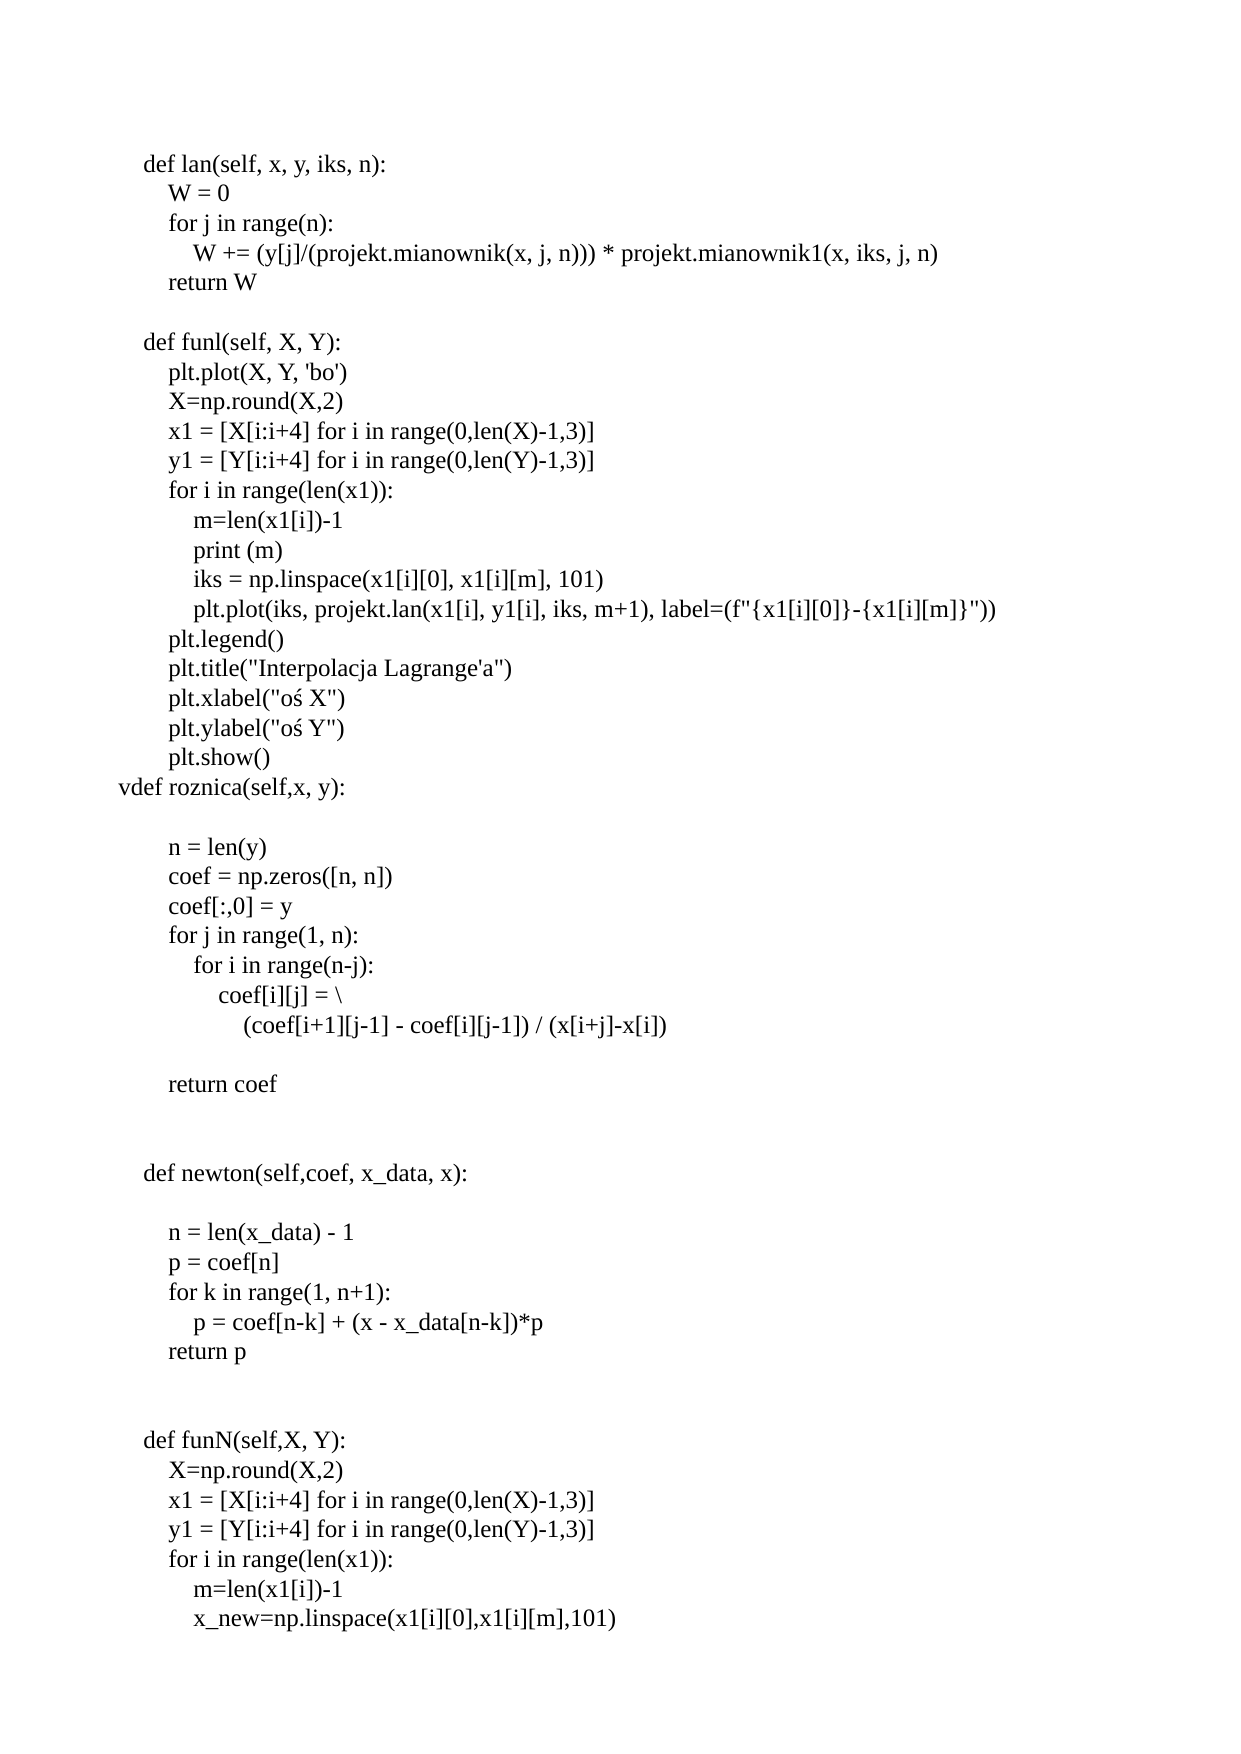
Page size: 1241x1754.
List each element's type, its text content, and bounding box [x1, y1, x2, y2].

text def roznica(self,x, y): [118, 771, 1122, 801]
text plt.title("Interpolacja Lagrange'a") [118, 652, 1122, 682]
text plt.legend() [118, 623, 1122, 652]
text for j in range(1, n): [118, 920, 1122, 949]
text plt.show() [118, 742, 1122, 771]
text print (m) [118, 534, 1122, 563]
text n = len(x_data) - 1 [118, 1217, 1122, 1246]
text return W [118, 267, 1122, 296]
text X=np.round(X,2) [118, 1454, 1122, 1484]
text m=len(x1[i])-1 [118, 1573, 1122, 1602]
text y1 = [Y[i:i+4] for i in range(0,len(Y)-1,3)] [118, 1513, 1122, 1543]
text return p [118, 1335, 1122, 1365]
text m=len(x1[i])-1 [118, 504, 1122, 534]
text plt.plot(X, Y, 'bo') [118, 356, 1122, 385]
text W = 0 [118, 177, 1122, 207]
text plt.plot(iks, projekt.lan(x1[i], y1[i], iks, m+1), label=(f"{x1[i][0]}-{x1[i][m]}")) [118, 593, 1122, 623]
text for i in range(len(x1)): [118, 1543, 1122, 1573]
text x1 = [X[i:i+4] for i in range(0,len(X)-1,3)] [118, 415, 1122, 445]
text def newton(self,coef, x_data, x): [118, 1157, 1122, 1187]
text coef = np.zeros([n, n]) [118, 860, 1122, 890]
text p = coef[n] [118, 1246, 1122, 1276]
text coef[i][j] = \ [118, 979, 1122, 1009]
text W += (y[j]/(projekt.mianownik(x, j, n))) * projekt.mianownik1(x, iks, j, n) [118, 237, 1122, 267]
text X=np.round(X,2) [118, 385, 1122, 415]
text def funN(self,X, Y): [118, 1424, 1122, 1454]
text for k in range(1, n+1): [118, 1276, 1122, 1306]
text plt.xlabel("oś X") [118, 682, 1122, 712]
text def funl(self, X, Y): [118, 326, 1122, 356]
text return coef [118, 1068, 1122, 1098]
text iks = np.linspace(x1[i][0], x1[i][m], 101) [118, 563, 1122, 593]
text coef[:,0] = y [118, 890, 1122, 920]
text n = len(y) [118, 831, 1122, 860]
text p = coef[n-k] + (x - x_data[n-k])*p [118, 1306, 1122, 1335]
text for i in range(n-j): [118, 949, 1122, 979]
text for j in range(n): [118, 207, 1122, 237]
text x1 = [X[i:i+4] for i in range(0,len(X)-1,3)] [118, 1484, 1122, 1513]
text x_new=np.linspace(x1[i][0],x1[i][m],101) [118, 1602, 1122, 1632]
text for i in range(len(x1)): [118, 474, 1122, 504]
text y1 = [Y[i:i+4] for i in range(0,len(Y)-1,3)] [118, 445, 1122, 474]
text plt.ylabel("oś Y") [118, 712, 1122, 742]
text def lan(self, x, y, iks, n): [118, 148, 1122, 177]
text (coef[i+1][j-1] - coef[i][j-1]) / (x[i+j]-x[i]) [118, 1009, 1122, 1038]
